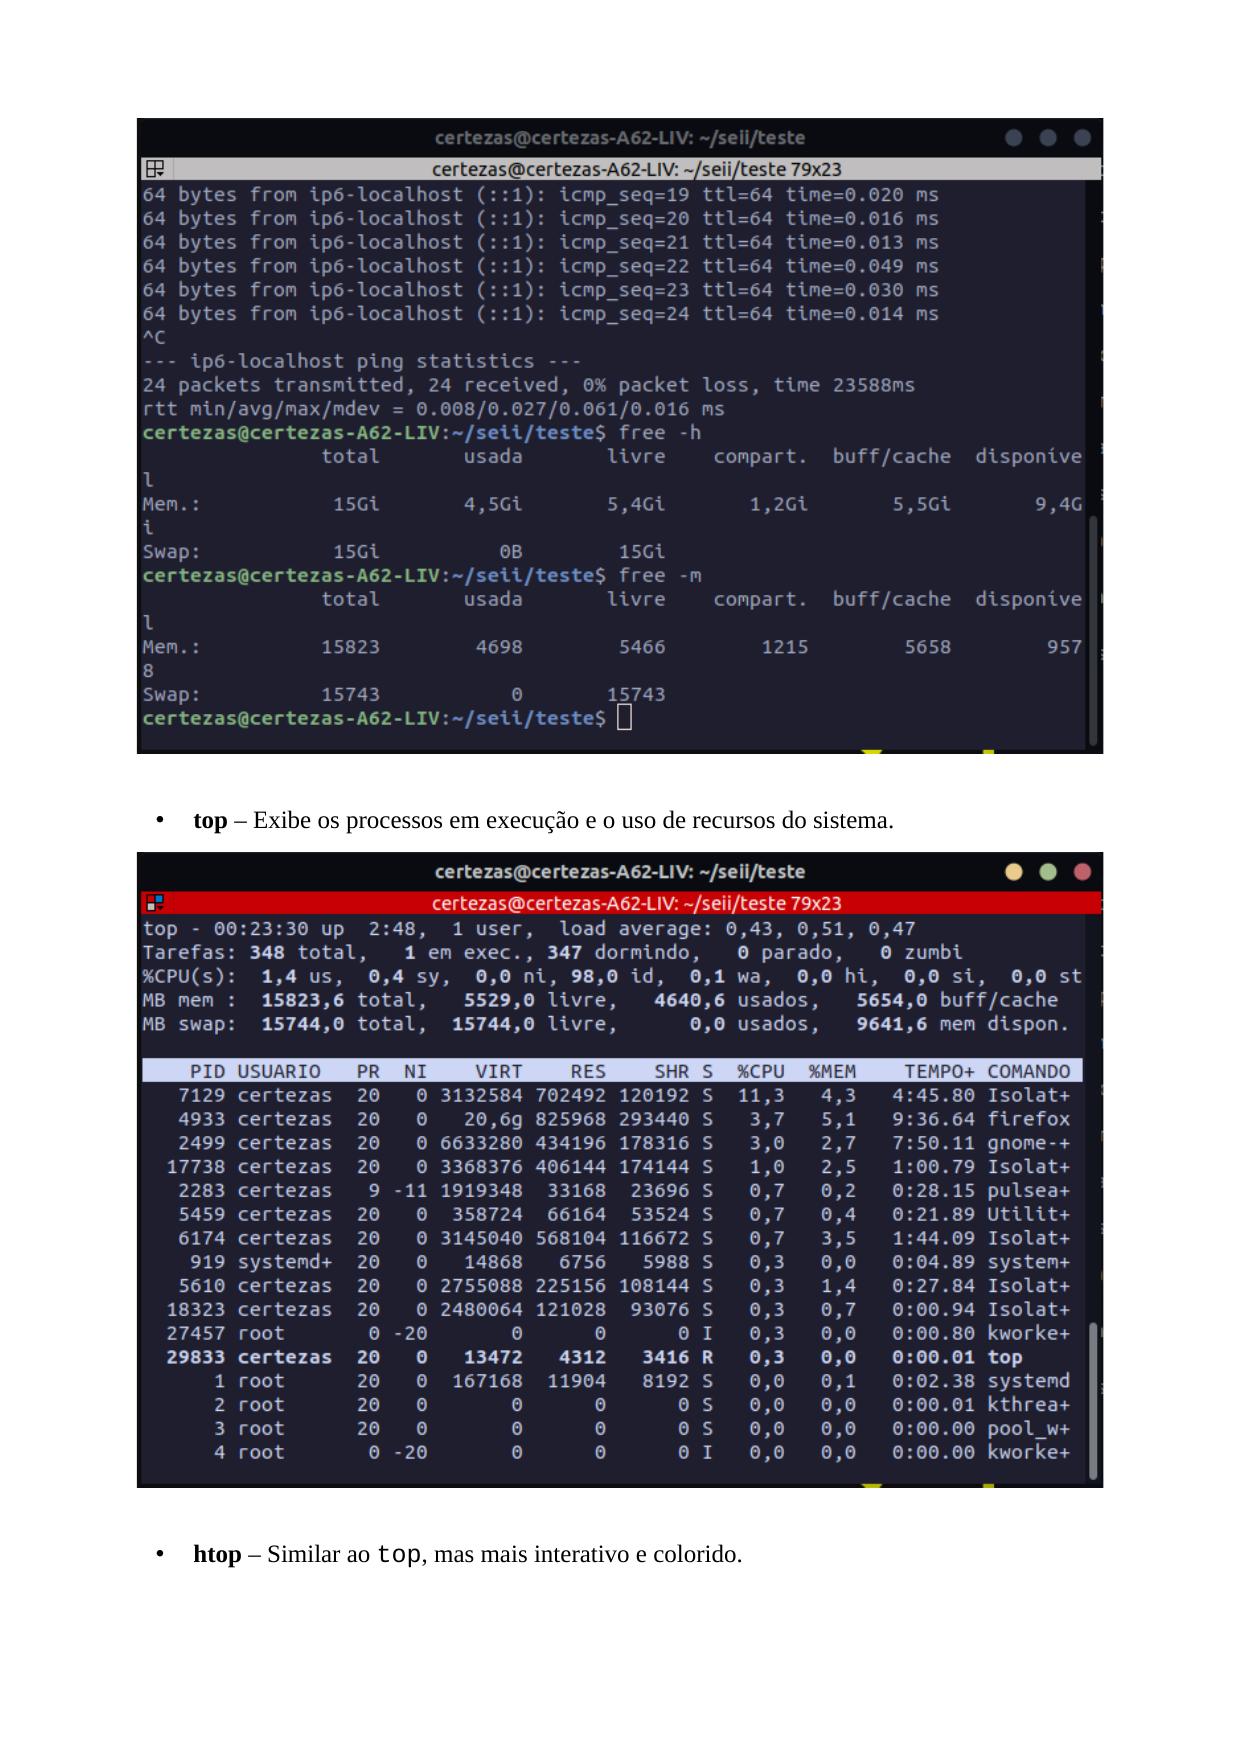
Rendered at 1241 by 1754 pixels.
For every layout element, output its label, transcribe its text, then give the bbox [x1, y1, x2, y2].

list top – Exibe os processos em execução e o uso de recursos do sistema. [156, 805, 1122, 834]
picture [136, 118, 1104, 754]
picture [136, 852, 1104, 1488]
list htop – Similar ao top, mas mais interativo e colorido. [156, 1539, 1122, 1570]
